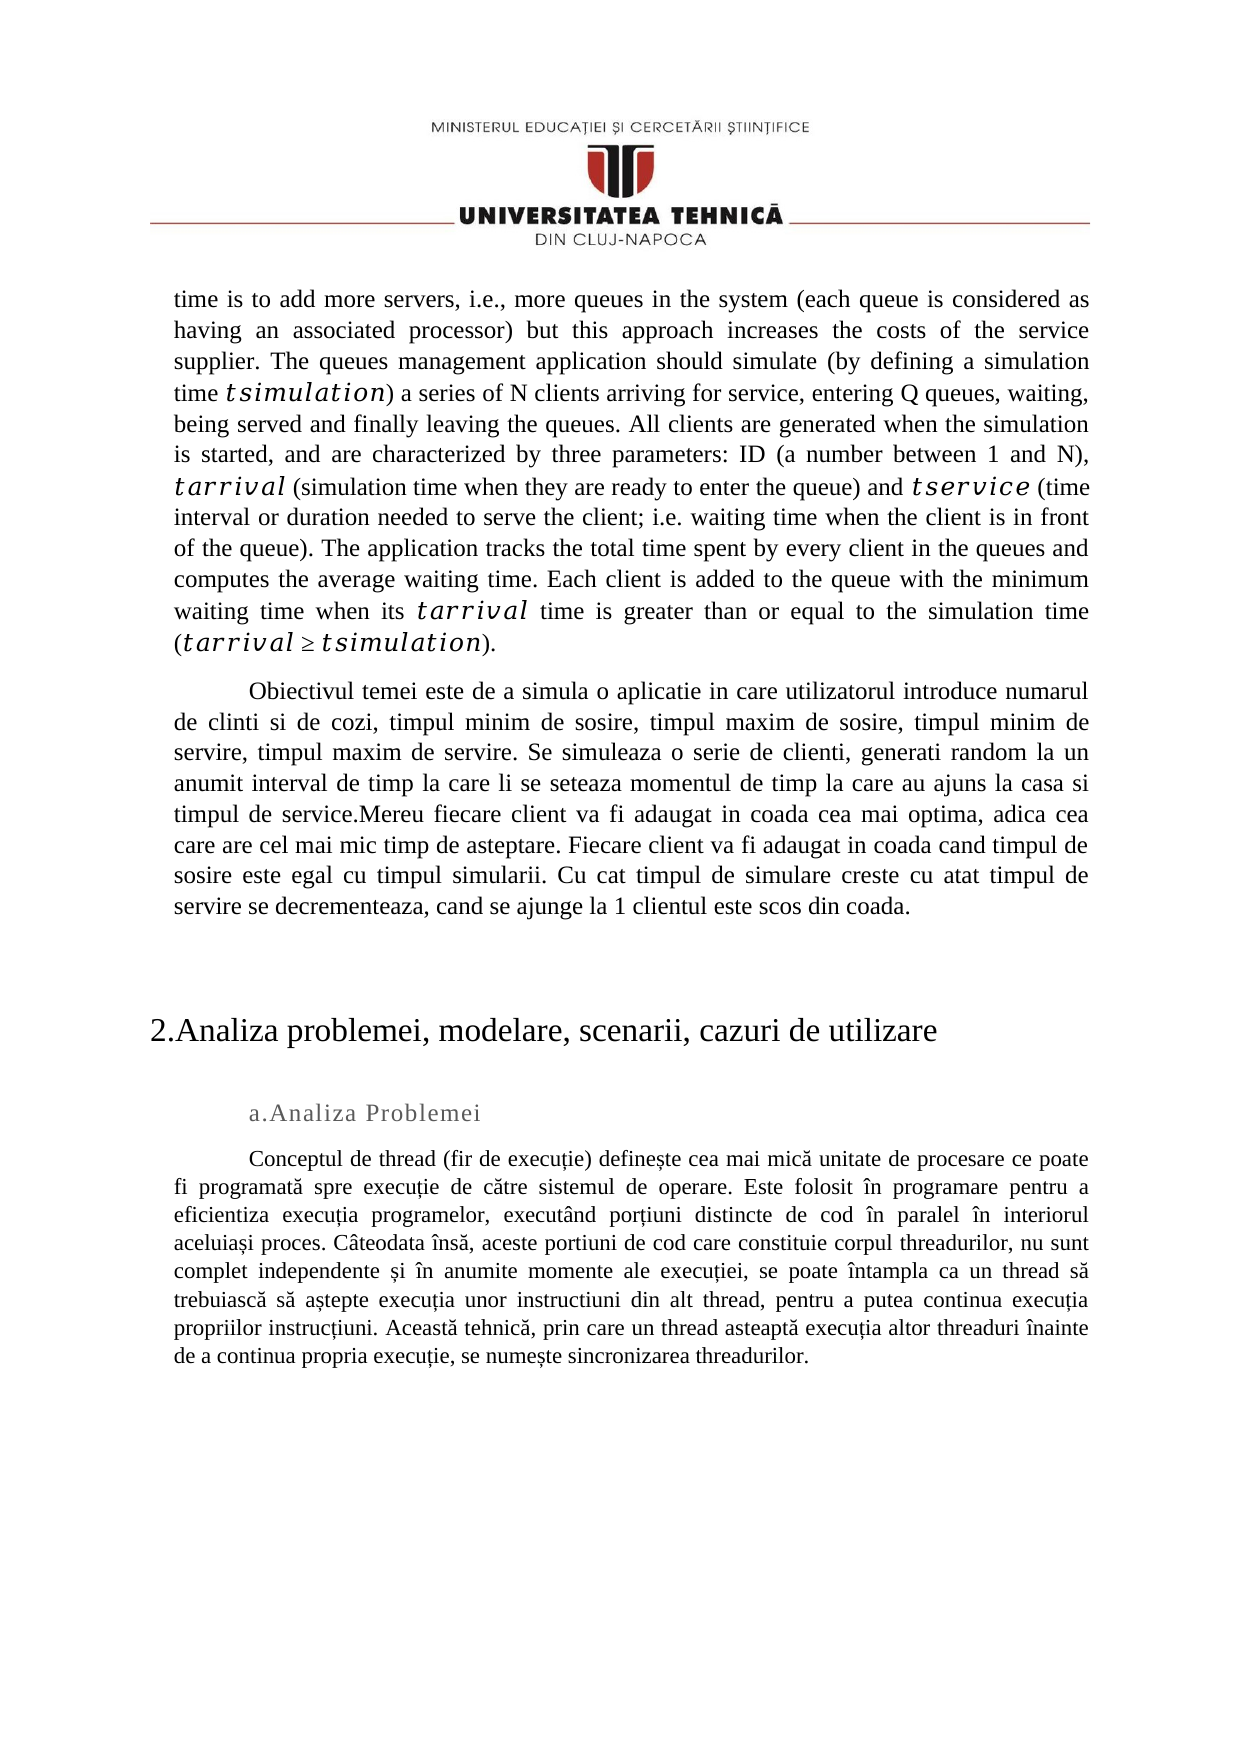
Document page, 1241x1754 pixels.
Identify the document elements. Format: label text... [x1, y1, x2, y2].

text Conceptul de thread (fir de execuție) definește cea mai mică unitate de procesare ce poate fi programată spre execuție de către sistemul de operare. Este folosit în programare pentru a eficientiza execuția programelor, executând porțiuni distincte de cod în paralel în interiorul aceluiași proces. Câteodata însă, aceste portiuni de cod care constituie corpul threadurilor, nu sunt complet independente și în anumite momente ale execuției, se poate întampla ca un thread să trebuiască să aștepte execuția unor instructiuni din alt thread, pentru a putea continua execuția propriilor instrucțiuni. Această tehnică, prin care un thread asteaptă execuția altor threaduri înainte de a continua propria execuție, se numește sincronizarea threadurilor. [174, 1145, 1090, 1368]
text time is to add more servers, i.e., more queues in the system (each queue is considered as having an associated processor) but this approach increases the costs of the service supplier. The queues management application should simulate (by defining a simulation time 𝑡𝑠𝑖𝑚𝑢𝑙𝑎𝑡𝑖𝑜𝑛) a series of N clients arriving for service, entering Q queues, waiting, being served and finally leaving the queues. All clients are generated when the simulation is started, and are characterized by three parameters: ID (a number between 1 and N), 𝑡𝑎𝑟𝑟𝑖𝑣𝑎𝑙 (simulation time when they are ready to enter the queue) and 𝑡𝑠𝑒𝑟𝑣𝑖𝑐𝑒 (time interval or duration needed to serve the client; i.e. waiting time when the client is in front of the queue). The application tracks the total time spent by every client in the queues and computes the average waiting time. Each client is added to the queue with the minimum waiting time when its 𝑡𝑎𝑟𝑟𝑖𝑣𝑎𝑙 time is greater than or equal to the simulation time (𝑡𝑎𝑟𝑟𝑖𝑣𝑎𝑙 ≥ 𝑡𝑠𝑖𝑚𝑢𝑙𝑎𝑡𝑖𝑜𝑛). [174, 284, 1090, 657]
subtitle 2.Analiza problemei, modelare, scenarii, cazuri de utilizare [150, 1011, 1090, 1049]
subtitle a.Analiza Problemei [174, 1098, 1090, 1126]
text Obiectivul temei este de a simula o aplicatie in care utilizatorul introduce numarul de clinti si de cozi, timpul minim de sosire, timpul maxim de sosire, timpul minim de servire, timpul maxim de servire. Se simuleaza o serie de clienti, generati random la un anumit interval de timp la care li se seteaza momentul de timp la care au ajuns la casa si timpul de service.Mereu fiecare client va fi adaugat in coada cea mai optima, adica cea care are cel mai mic timp de asteptare. Fiecare client va fi adaugat in coada cand timpul de sosire este egal cu timpul simularii. Cu cat timpul de simulare creste cu atat timpul de servire se decrementeaza, cand se ajunge la 1 clientul este scos din coada. [174, 676, 1090, 920]
